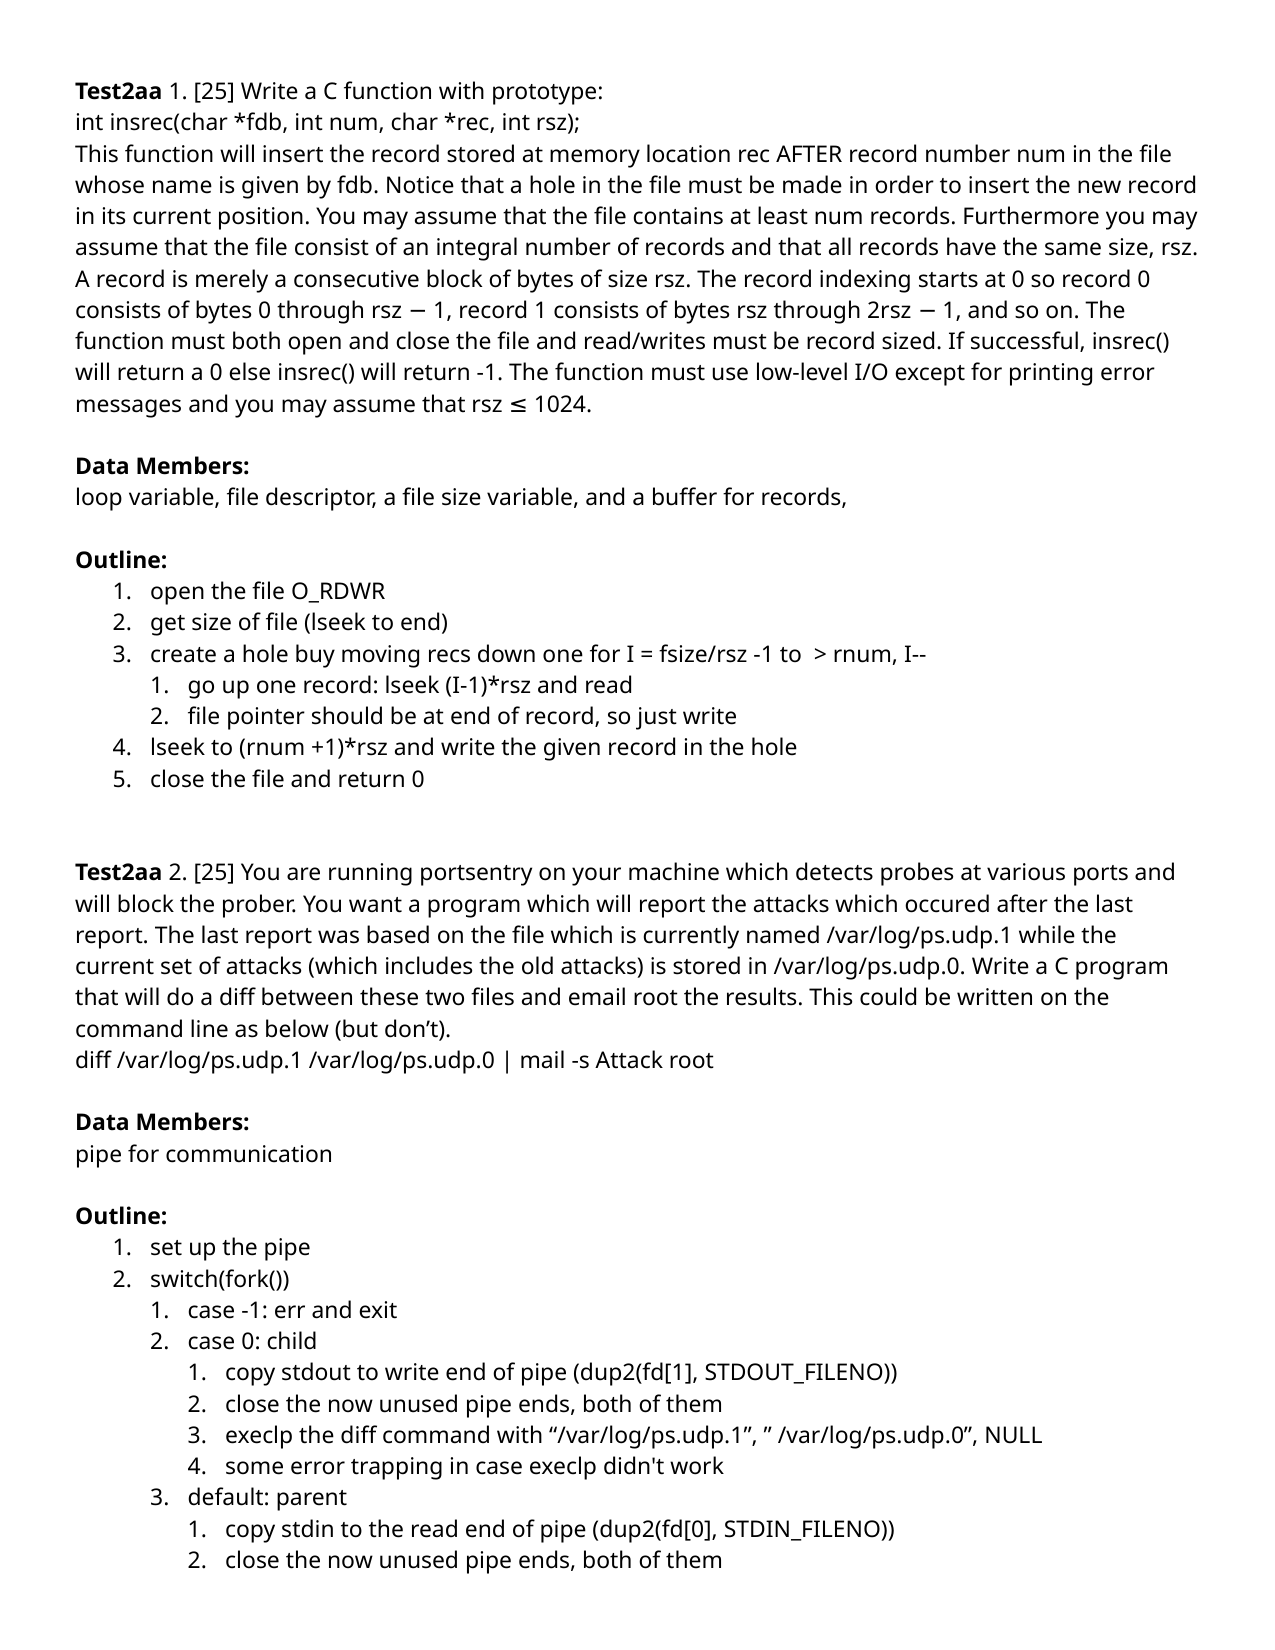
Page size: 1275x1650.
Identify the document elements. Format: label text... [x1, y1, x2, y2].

list close the now unused pipe ends, both of them [187, 1387, 1200, 1419]
list close the file and return 0 [112, 762, 1200, 794]
list copy stdin to the read end of pipe (dup2(fd[0], STDIN_FILENO)) [187, 1512, 1200, 1544]
text Outline: [75, 1200, 1200, 1231]
text Test2aa 1. [25] Write a C function with prototype: [75, 75, 1200, 106]
list file pointer should be at end of record, so just write [150, 700, 1200, 731]
list create a hole buy moving recs down one for I = fsize/rsz -1 to > rnum, I-- [112, 637, 1200, 669]
text diff /var/log/ps.udp.1 /var/log/ps.udp.0 | mail -s Attack root [75, 1044, 1200, 1075]
list switch(fork()) [112, 1262, 1200, 1294]
list execlp the diff command with “/var/log/ps.udp.1”, ” /var/log/ps.udp.0”, NULL [187, 1419, 1200, 1450]
text Test2aa 2. [25] You are running portsentry on your machine which detects probes at various ports and will block the prober. You want a program which will report the attacks which occured after the last report. The last report was based on the file which is currently named /var/log/ps.udp.1 while the current set of attacks (which includes the old attacks) is stored in /var/log/ps.udp.0. Write a C program that will do a diff between these two files and email root the results. This could be written on the command line as below (but don’t). [75, 856, 1200, 1044]
list case -1: err and exit [150, 1294, 1200, 1325]
list some error trapping in case execlp didn't work [187, 1450, 1200, 1481]
text pipe for communication [75, 1137, 1200, 1169]
list go up one record: lseek (I-1)*rsz and read [150, 669, 1200, 700]
list set up the pipe [112, 1231, 1200, 1262]
list default: parent [150, 1481, 1200, 1512]
list copy stdout to write end of pipe (dup2(fd[1], STDOUT_FILENO)) [187, 1356, 1200, 1387]
text Data Members: [75, 450, 1200, 481]
text loop variable, file descriptor, a file size variable, and a buffer for records, [75, 481, 1200, 512]
text Data Members: [75, 1106, 1200, 1137]
text This function will insert the record stored at memory location rec AFTER record number num in the file whose name is given by fdb. Notice that a hole in the file must be made in order to insert the new record in its current position. You may assume that the file contains at least num records. Furthermore you may assume that the file consist of an integral number of records and that all records have the same size, rsz. A record is merely a consecutive block of bytes of size rsz. The record indexing starts at 0 so record 0 consists of bytes 0 through rsz − 1, record 1 consists of bytes rsz through 2rsz − 1, and so on. The function must both open and close the file and read/writes must be record sized. If successful, insrec() will return a 0 else insrec() will return -1. The function must use low-level I/O except for printing error messages and you may assume that rsz ≤ 1024. [75, 137, 1200, 419]
list lseek to (rnum +1)*rsz and write the given record in the hole [112, 731, 1200, 762]
list close the now unused pipe ends, both of them [187, 1544, 1200, 1575]
text int insrec(char *fdb, int num, char *rec, int rsz); [75, 106, 1200, 137]
list get size of file (lseek to end) [112, 606, 1200, 637]
text Outline: [75, 544, 1200, 575]
list open the file O_RDWR [112, 575, 1200, 606]
list case 0: child [150, 1325, 1200, 1356]
